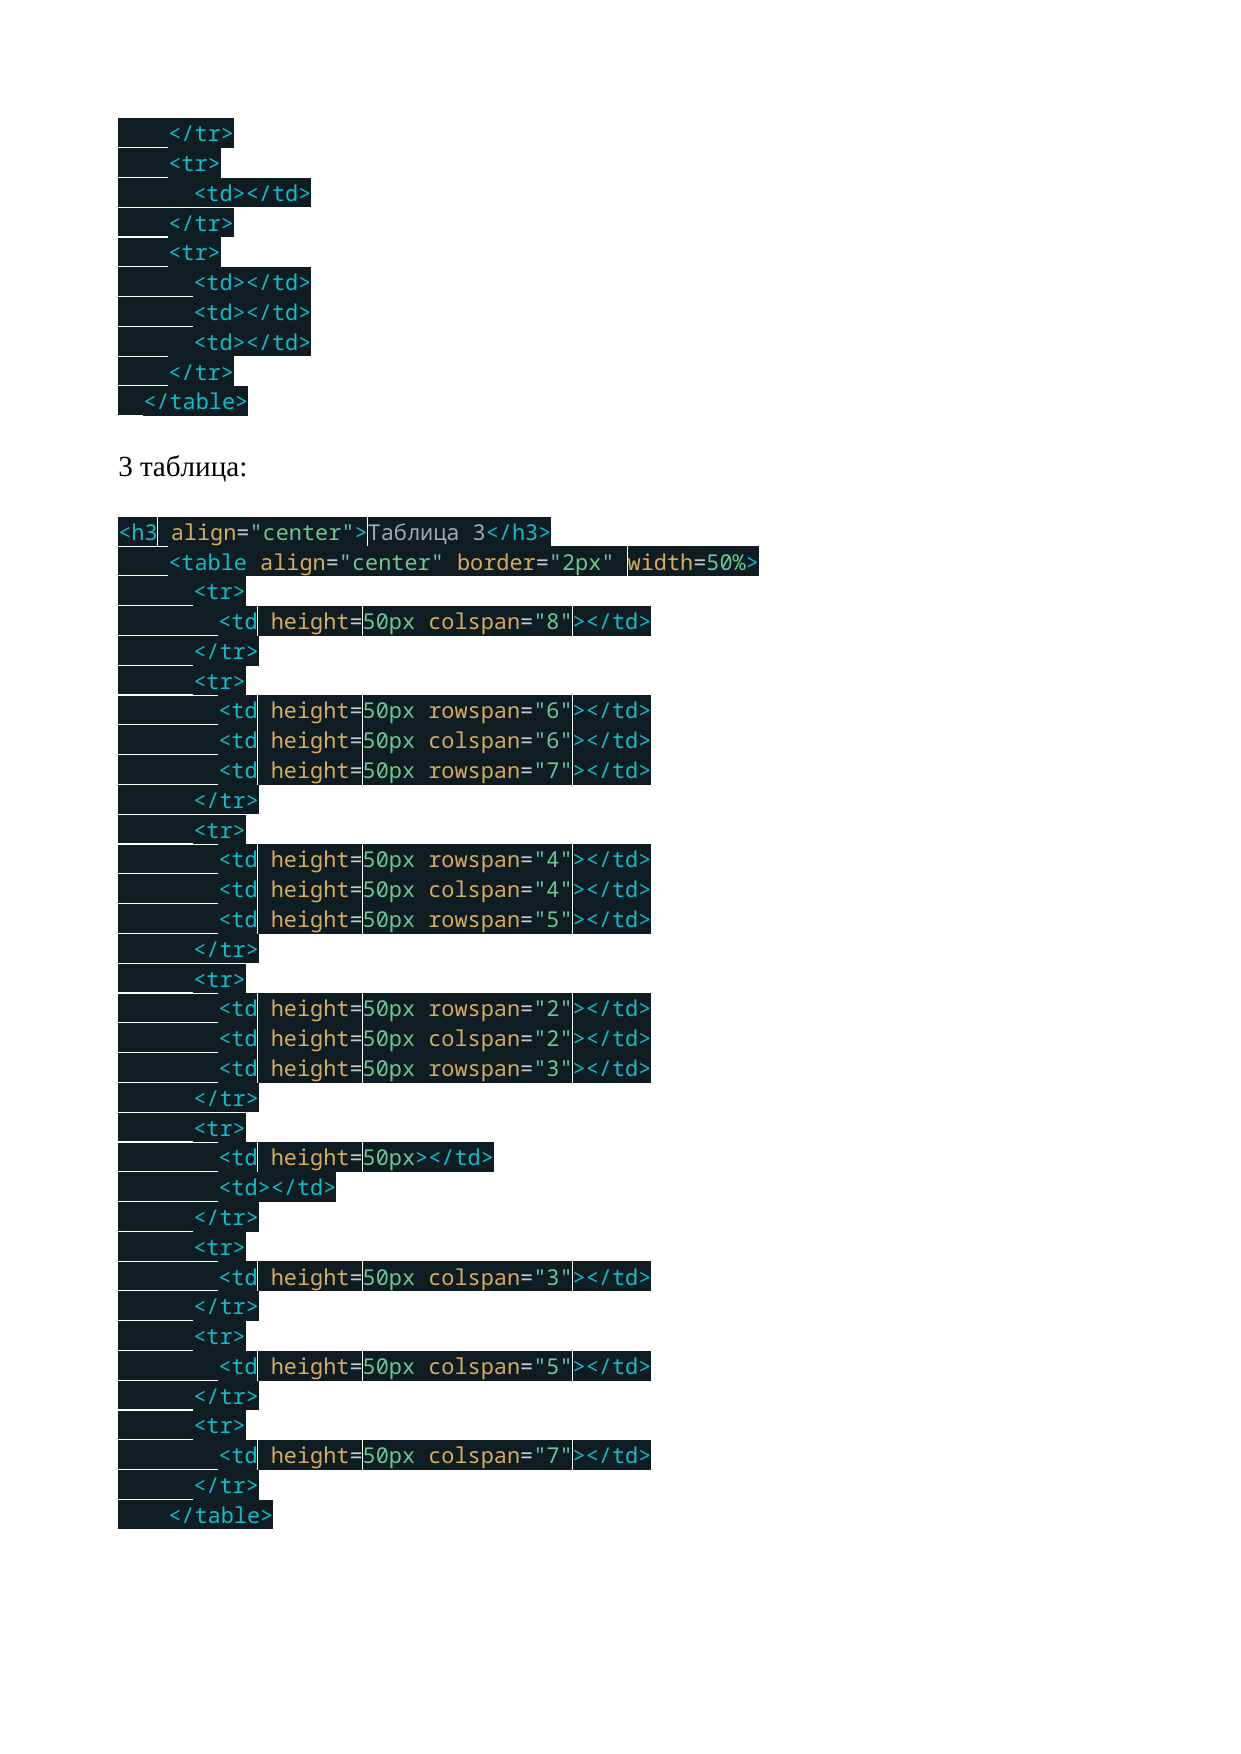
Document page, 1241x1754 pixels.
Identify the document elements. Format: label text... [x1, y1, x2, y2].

text <h3 align="center">Таблица 3</h3> [118, 517, 1122, 546]
text <td height=50px rowspan="5"></td> [118, 904, 1122, 934]
text </tr> [118, 636, 1122, 666]
text </table> [118, 1500, 1122, 1529]
text <td height=50px rowspan="6"></td> [118, 695, 1122, 725]
text <td height=50px colspan="2"></td> [118, 1023, 1122, 1053]
text </tr> [118, 1470, 1122, 1500]
text </tr> [118, 1381, 1122, 1410]
text 3 таблица: [118, 449, 1122, 483]
text <td height=50px rowspan="7"></td> [118, 755, 1122, 785]
text <td height=50px colspan="5"></td> [118, 1351, 1122, 1381]
text <td></td> [118, 1172, 1122, 1202]
text <tr> [118, 576, 1122, 606]
text </tr> [118, 356, 1122, 386]
text </tr> [118, 207, 1122, 237]
text </tr> [118, 1291, 1122, 1321]
text <td></td> [118, 327, 1122, 356]
text </tr> [118, 785, 1122, 814]
text </tr> [118, 934, 1122, 963]
text <td height=50px colspan="6"></td> [118, 725, 1122, 755]
text <td></td> [118, 267, 1122, 297]
text </table> [118, 386, 1122, 416]
text <td height=50px rowspan="2"></td> [118, 993, 1122, 1023]
text <table align="center" border="2px" width=50%> [118, 546, 1122, 576]
text <tr> [118, 666, 1122, 695]
text <td></td> [118, 297, 1122, 327]
text </tr> [118, 1083, 1122, 1112]
text <tr> [118, 1232, 1122, 1261]
text <td height=50px colspan="7"></td> [118, 1440, 1122, 1470]
text </tr> [118, 118, 1122, 148]
text <tr> [118, 963, 1122, 993]
text <td height=50px rowspan="4"></td> [118, 844, 1122, 874]
text <tr> [118, 1112, 1122, 1142]
text <td height=50px rowspan="3"></td> [118, 1053, 1122, 1083]
text <tr> [118, 1321, 1122, 1351]
text <tr> [118, 1410, 1122, 1440]
text <td height=50px></td> [118, 1142, 1122, 1172]
text <tr> [118, 148, 1122, 178]
text <tr> [118, 237, 1122, 267]
text </tr> [118, 1202, 1122, 1232]
text <tr> [118, 814, 1122, 844]
text <td height=50px colspan="3"></td> [118, 1261, 1122, 1291]
text <td height=50px colspan="8"></td> [118, 606, 1122, 636]
text <td></td> [118, 178, 1122, 207]
text <td height=50px colspan="4"></td> [118, 874, 1122, 904]
